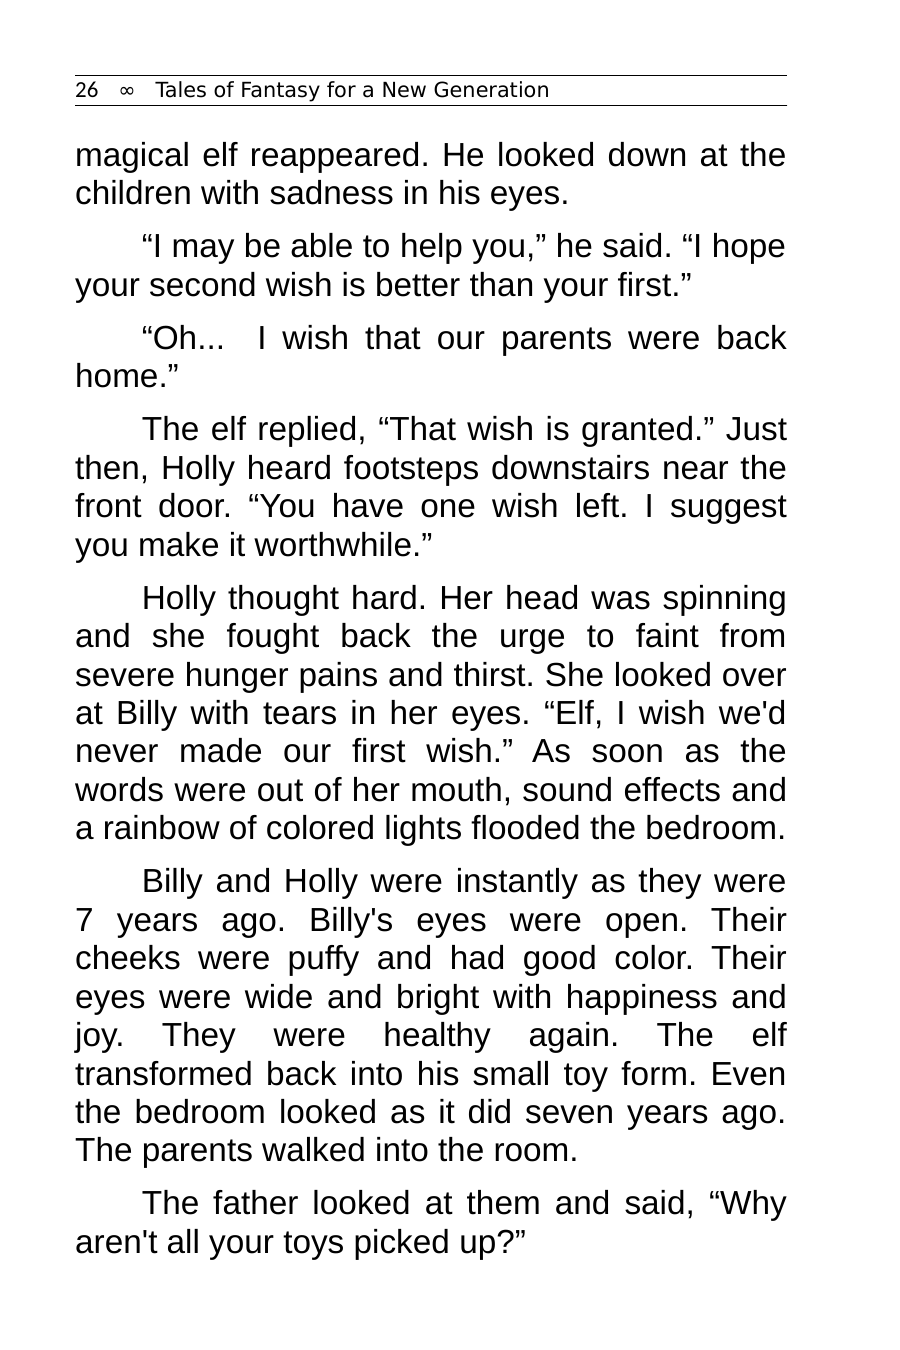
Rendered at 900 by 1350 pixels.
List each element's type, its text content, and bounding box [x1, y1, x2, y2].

text The elf replied, “That wish is granted.” Just then, Holly heard footsteps downstairs near the front door. “You have one wish left. I suggest you make it worthwhile.” [75, 409, 787, 563]
text “Oh... I wish that our parents were back home.” [75, 318, 787, 395]
text Holly thought hard. Her head was spinning and she fought back the urge to faint from severe hunger pains and thirst. She looked over at Billy with tears in her eyes. “Elf, I wish we'd never made our first wish.” As soon as the words were out of her mouth, sound effects and a rainbow of colored lights flooded the bedroom. [75, 578, 787, 847]
text Billy and Holly were instantly as they were 7 years ago. Billy's eyes were open. Their cheeks were puffy and had good color. Their eyes were wide and bright with happiness and joy. They were healthy again. The elf transformed back into his small toy form. Even the bedroom looked as it did seven years ago. The parents walked into the room. [75, 861, 787, 1169]
text “I may be able to help you,” he said. “I hope your second wish is better than your first.” [75, 226, 787, 303]
text The father looked at them and said, “Why aren't all your toys picked up?” [75, 1183, 787, 1260]
text magical elf reappeared. He looked down at the children with sadness in his eyes. [75, 135, 787, 212]
